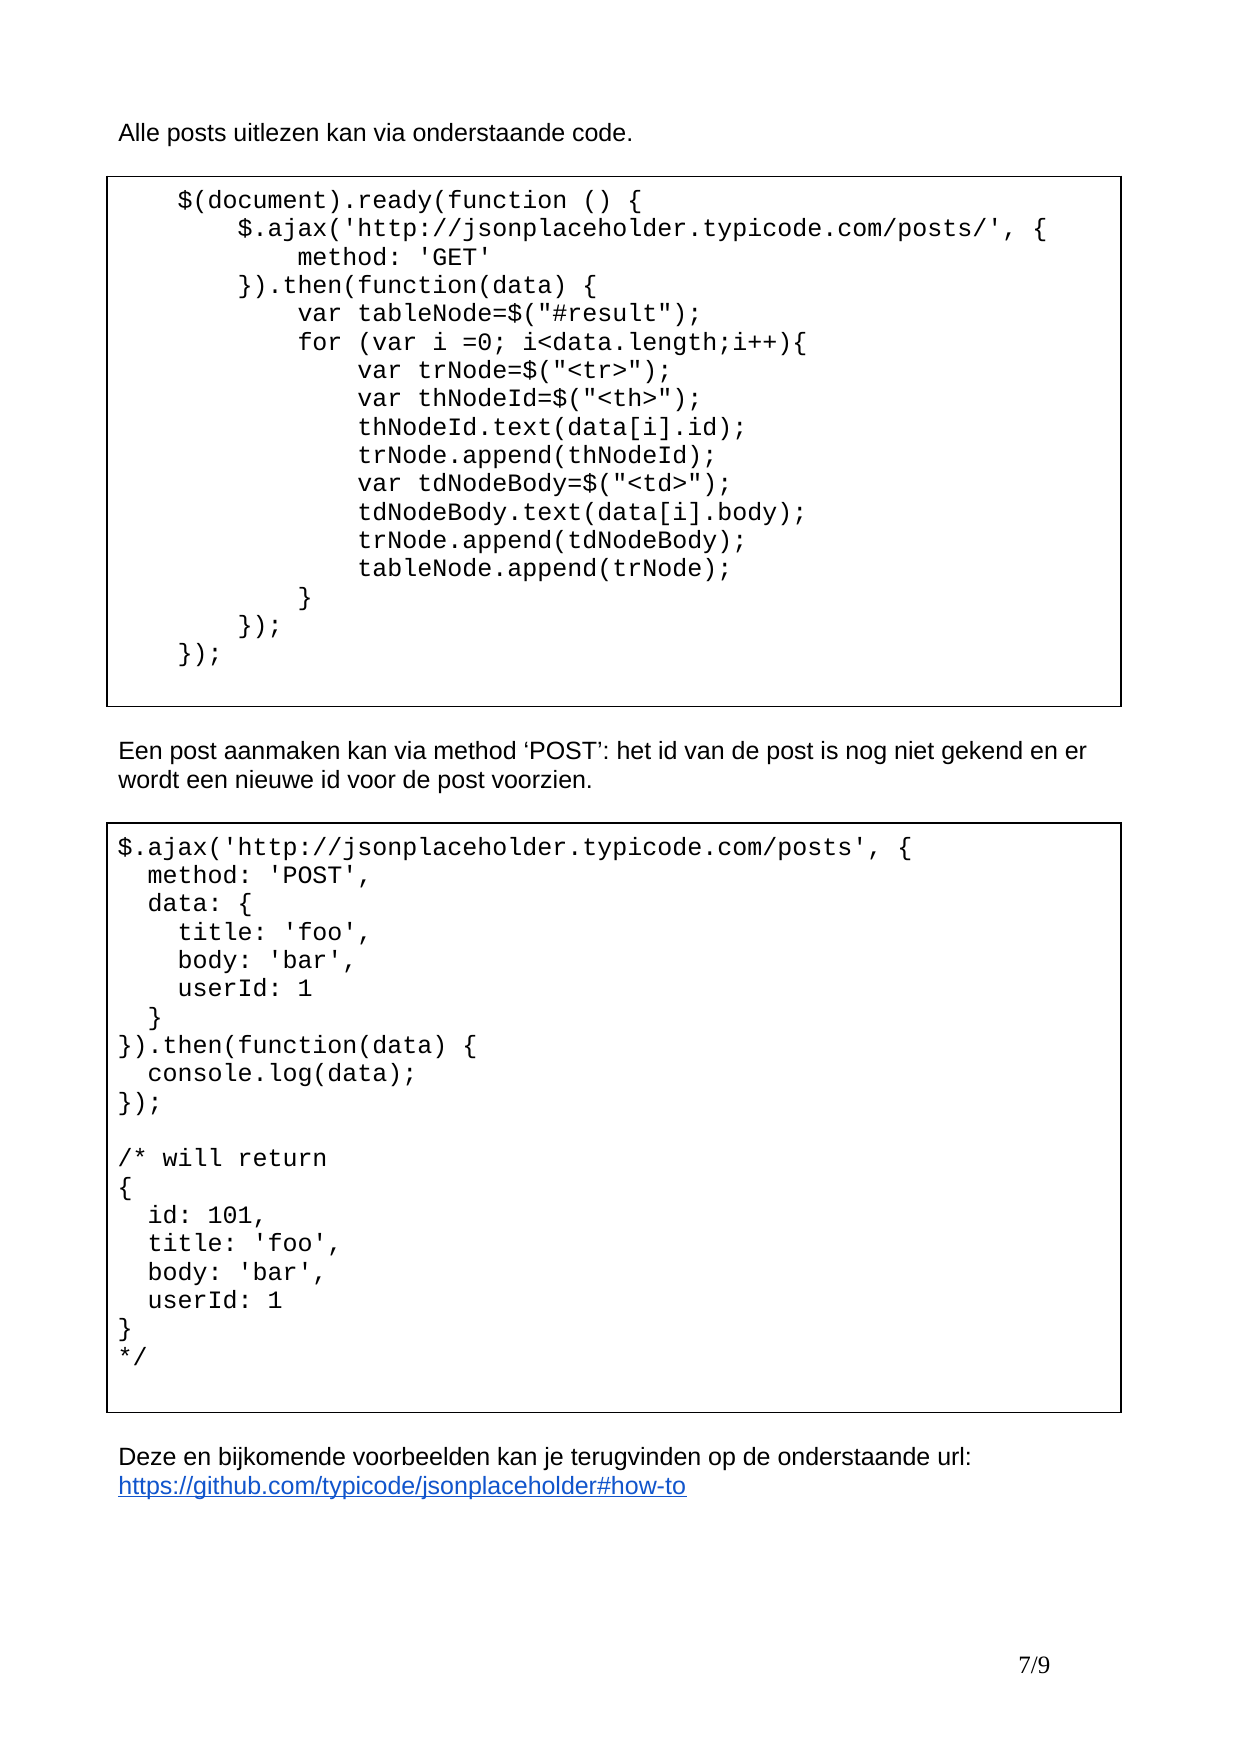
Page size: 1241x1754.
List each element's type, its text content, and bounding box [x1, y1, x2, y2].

table_header $(document).ready(function () { $.ajax('http://jsonplaceholder.typicode.com/posts/', { method: 'GET' }).then(function(data) { var tableNode=$("#result"); for (var i =0; i<data.length;i++){ var trNode=$("<tr>"); var thNodeId=$("<th>"); thNodeId.text(data[i].id); trNode.append(thNodeId); var tdNodeBody=$("<td>"); tdNodeBody.text(data[i].body); trNode.append(tdNodeBody); tableNode.append(trNode); } }); }); [108, 177, 1120, 706]
table_header $.ajax('http://jsonplaceholder.typicode.com/posts', { method: 'POST', data: { title: 'foo', body: 'bar', userId: 1 } }).then(function(data) { console.log(data); }); /* will return { id: 101, title: 'foo', body: 'bar', userId: 1 } */ [108, 824, 1120, 1412]
text Een post aanmaken kan via method ‘POST’: het id van de post is nog niet gekend en er wordt een nieuwe id voor de post voorzien. [118, 736, 1122, 793]
text Deze en bijkomende voorbeelden kan je terugvinden op de onderstaande url: [118, 1442, 1122, 1471]
text Alle posts uitlezen kan via onderstaande code. [118, 118, 1122, 147]
text https://github.com/typicode/jsonplaceholder#how-to [118, 1471, 1122, 1499]
